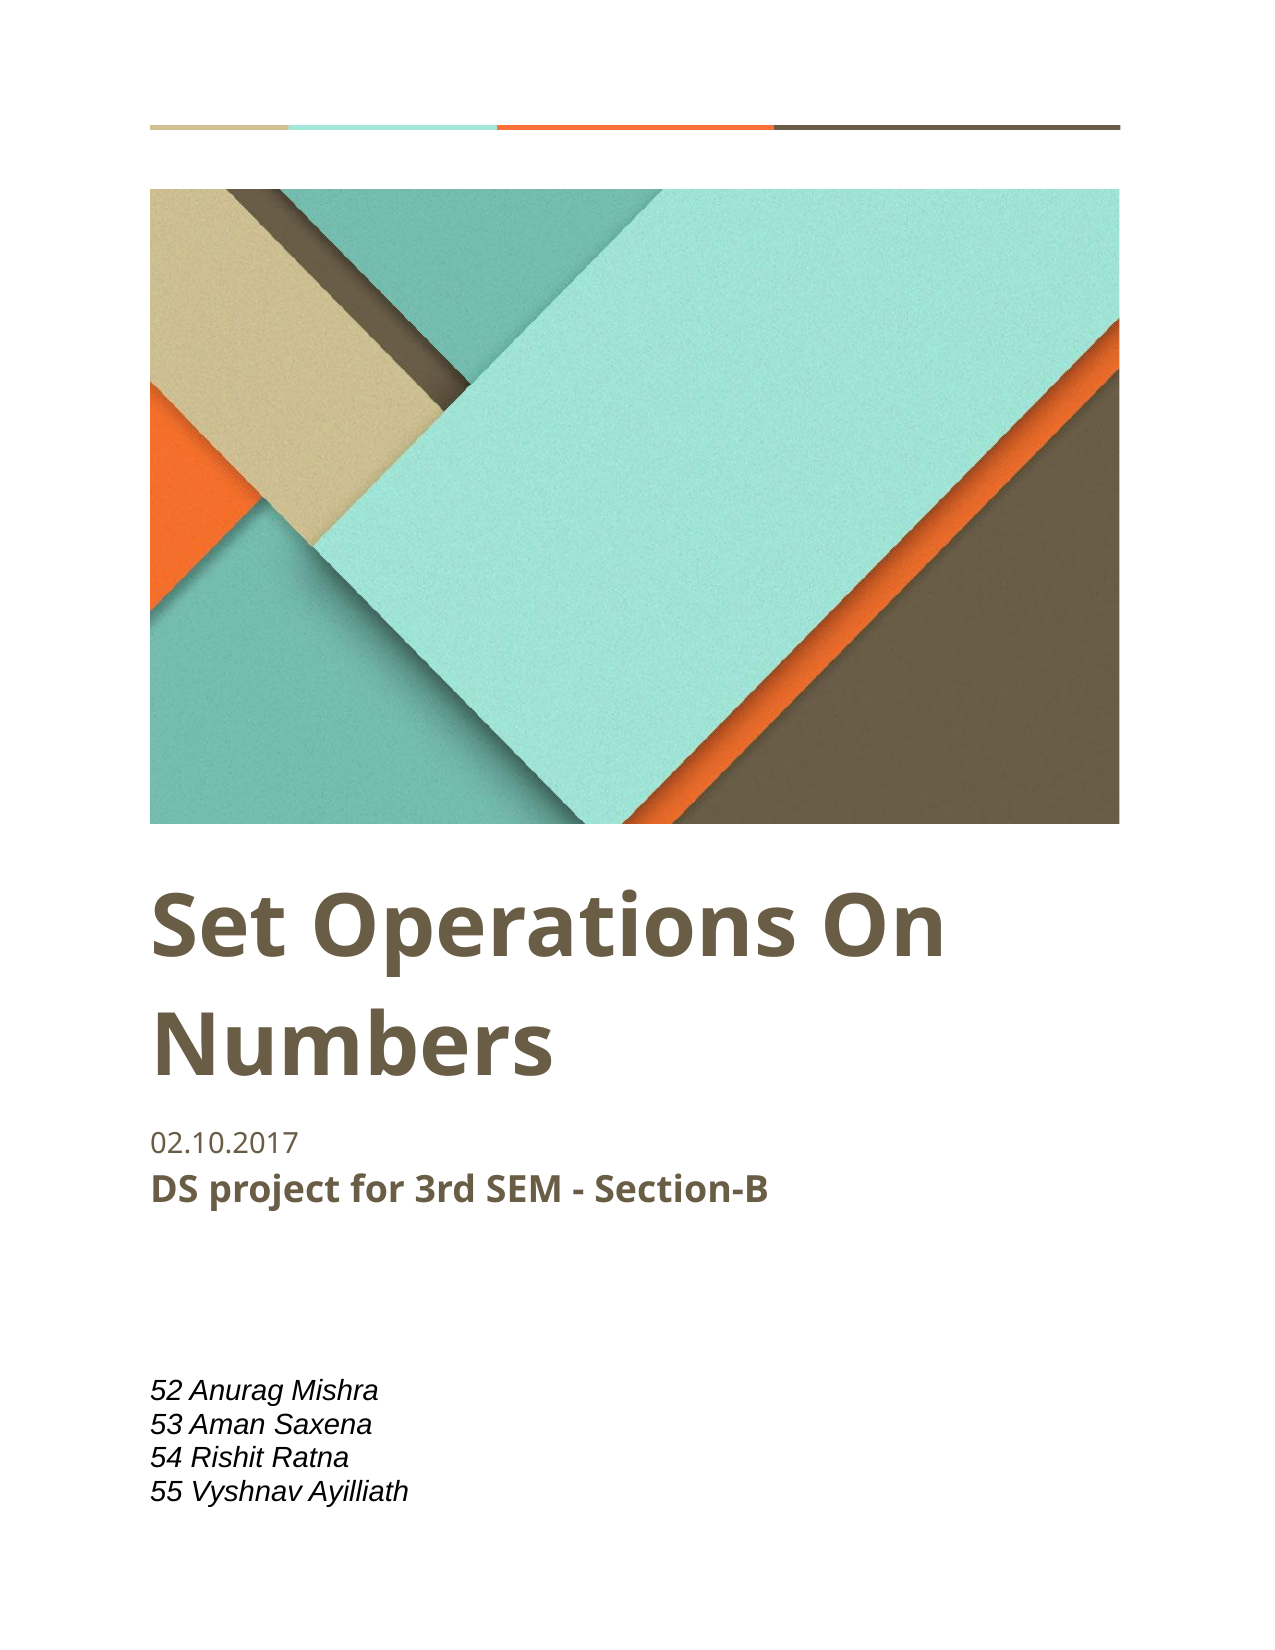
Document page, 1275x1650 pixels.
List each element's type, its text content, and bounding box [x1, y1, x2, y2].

title Set Operations On Numbers [150, 863, 1125, 1101]
picture [150, 125, 1121, 130]
text 53 Aman Saxena [150, 1407, 1125, 1440]
subtitle 02.10.2017 [150, 1122, 1125, 1162]
text 55 Vyshnav Ayilliath [150, 1474, 1125, 1507]
text 52 Anurag Mishra [150, 1373, 1125, 1407]
text DS project for 3rd SEM - Section-B [150, 1162, 1125, 1213]
picture [150, 189, 1120, 824]
text 54 Rishit Ratna [150, 1440, 1125, 1474]
